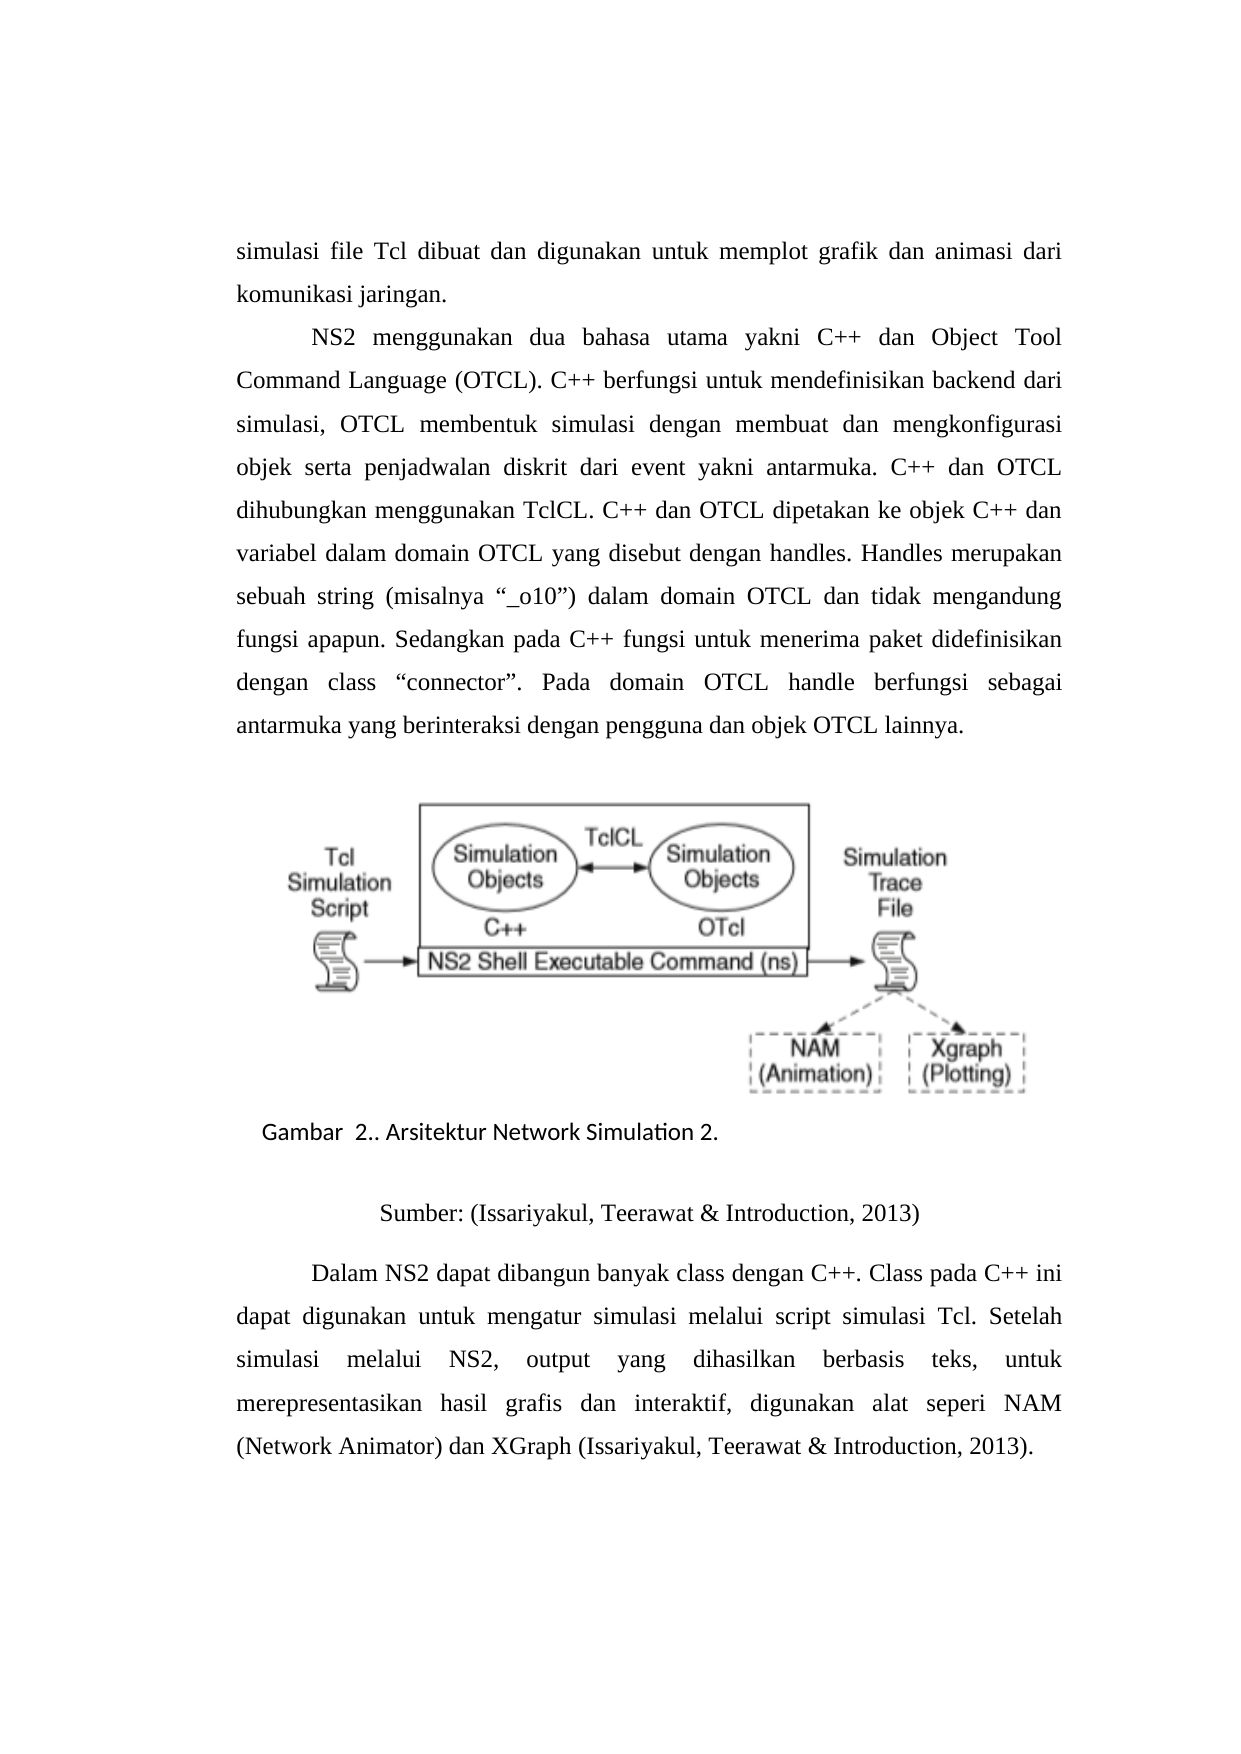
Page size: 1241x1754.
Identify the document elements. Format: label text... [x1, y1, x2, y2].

text Sumber: (Issariyakul, Teerawat & Introduction, 2013) [236, 770, 1063, 1227]
list simulasi file Tcl dibuat dan digunakan untuk memplot grafik dan animasi dari komunikasi jaringan. [236, 236, 1063, 308]
picture [261, 773, 1039, 1108]
list Dalam NS2 dapat dibangun banyak class dengan C++. Class pada C++ ini dapat digunakan untuk mengatur simulasi melalui script simulasi Tcl. Setelah simulasi melalui NS2, output yang dihasilkan berbasis teks, untuk merepresentasikan hasil grafis dan interaktif, digunakan alat seperi NAM (Network Animator) dan XGraph (Issariyakul, Teerawat & Introduction, 2013). [236, 1258, 1063, 1459]
list NS2 menggunakan dua bahasa utama yakni C++ dan Object Tool Command Language (OTCL). C++ berfungsi untuk mendefinisikan backend dari simulasi, OTCL membentuk simulasi dengan membuat dan mengkonfigurasi objek serta penjadwalan diskrit dari event yakni antarmuka. C++ dan OTCL dihubungkan menggunakan TclCL. C++ dan OTCL dipetakan ke objek C++ dan variabel dalam domain OTCL yang disebut dengan handles. Handles merupakan sebuah string (misalnya “_o10”) dalam domain OTCL dan tidak mengandung fungsi apapun. Sedangkan pada C++ fungsi untuk menerima paket didefinisikan dengan class “connector”. Pada domain OTCL handle berfungsi sebagai antarmuka yang berinteraksi dengan pengguna dan objek OTCL lainnya. [236, 322, 1063, 739]
